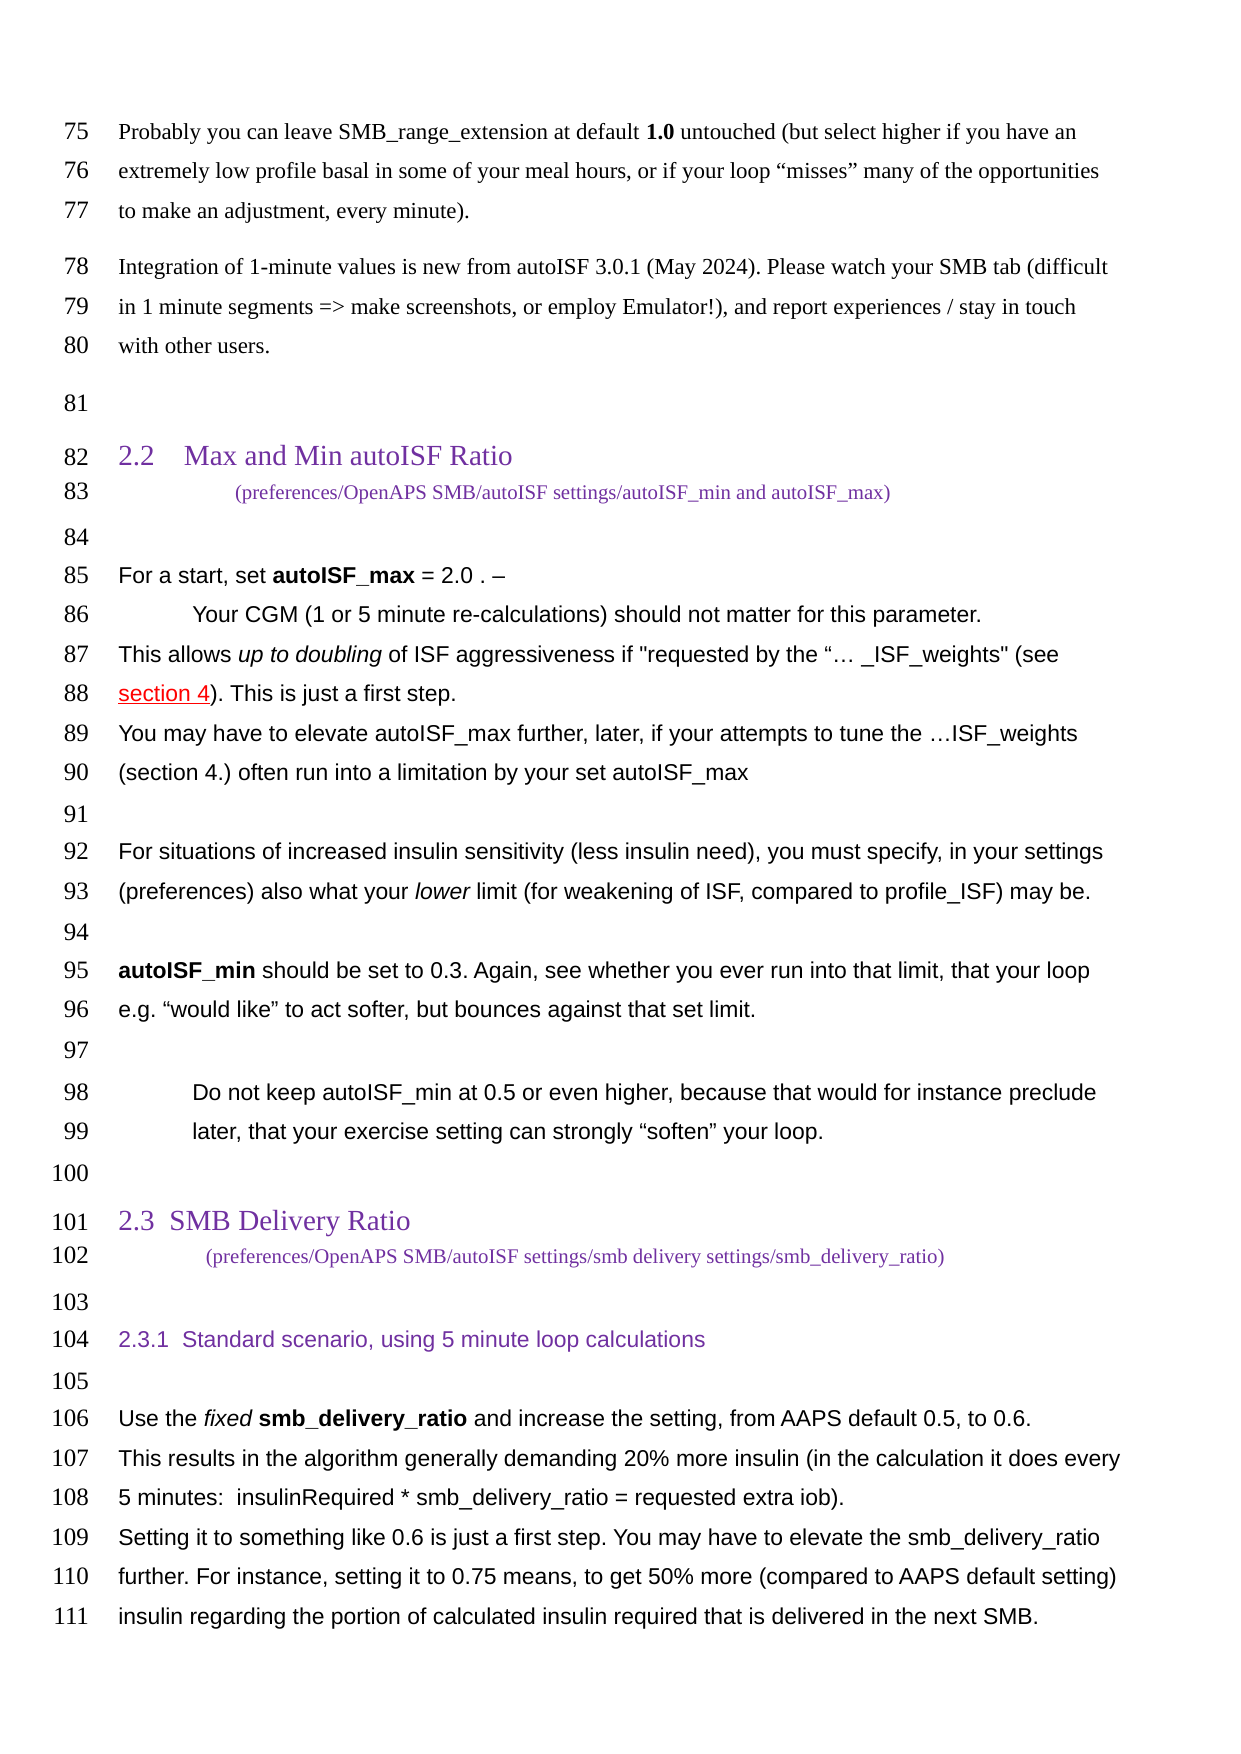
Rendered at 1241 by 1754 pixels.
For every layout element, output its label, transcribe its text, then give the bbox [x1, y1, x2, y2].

text You may have to elevate autoISF_max further, later, if your attempts to tune the …ISF_weights (section 4.) often run into a limitation by your set autoISF_max [118, 720, 1122, 786]
text Your CGM (1 or 5 minute re-calculations) should not matter for this parameter. [192, 601, 1122, 628]
text Setting it to something like 0.6 is just a first step. You may have to elevate the smb_delivery_ratio further. For instance, setting it to 0.75 means, to get 50% more (compared to AAPS default setting) insulin regarding the portion of calculated insulin required that is delivered in the next SMB. [118, 1524, 1122, 1629]
text For situations of increased insulin sensitivity (less insulin need), you must specify, in your settings (preferences) also what your lower limit (for weakening of ISF, compared to profile_ISF) may be. [118, 838, 1122, 904]
text This results in the algorithm generally demanding 20% more insulin (in the calculation it does every 5 minutes: insulinRequired * smb_delivery_ratio = requested extra iob). [118, 1445, 1122, 1511]
text autoISF_min should be set to 0.3. Again, see whether you ever run into that limit, that your loop e.g. “would like” to act softer, but bounces against that set limit. [118, 957, 1122, 1022]
text This allows up to doubling of ISF aggressiveness if "requested by the “… _ISF_weights" (see section 4). This is just a first step. [118, 641, 1122, 707]
text For a start, set autoISF_max = 2.0 . – [118, 562, 1122, 588]
list Integration of 1-minute values is new from autoISF 3.0.1 (May 2024). Please watch your SMB tab (difficult in 1 minute segments => make screenshots, or employ Emulator!), and report experiences / stay in touch with other users. [118, 253, 1122, 358]
list 2.2 Max and Min autoISF Ratio (preferences/OpenAPS SMB/autoISF settings/autoISF_min and autoISF_max) [118, 438, 1122, 506]
text Do not keep autoISF_min at 0.5 or even higher, because that would for instance preclude later, that your exercise setting can strongly “soften” your loop. [192, 1079, 1122, 1144]
text Use the fixed smb_delivery_ratio and increase the setting, from AAPS default 0.5, to 0.6. [118, 1405, 1122, 1432]
list 2.3 SMB Delivery Ratio (preferences/OpenAPS SMB/autoISF settings/smb delivery settings/smb_delivery_ratio) [118, 1203, 1122, 1270]
text 2.3.1 Standard scenario, using 5 minute loop calculations [118, 1326, 1122, 1353]
list Probably you can leave SMB_range_extension at default 1.0 untouched (but select higher if you have an extremely low profile basal in some of your meal hours, or if your loop “misses” many of the opportunities to make an adjustment, every minute). [118, 118, 1122, 223]
